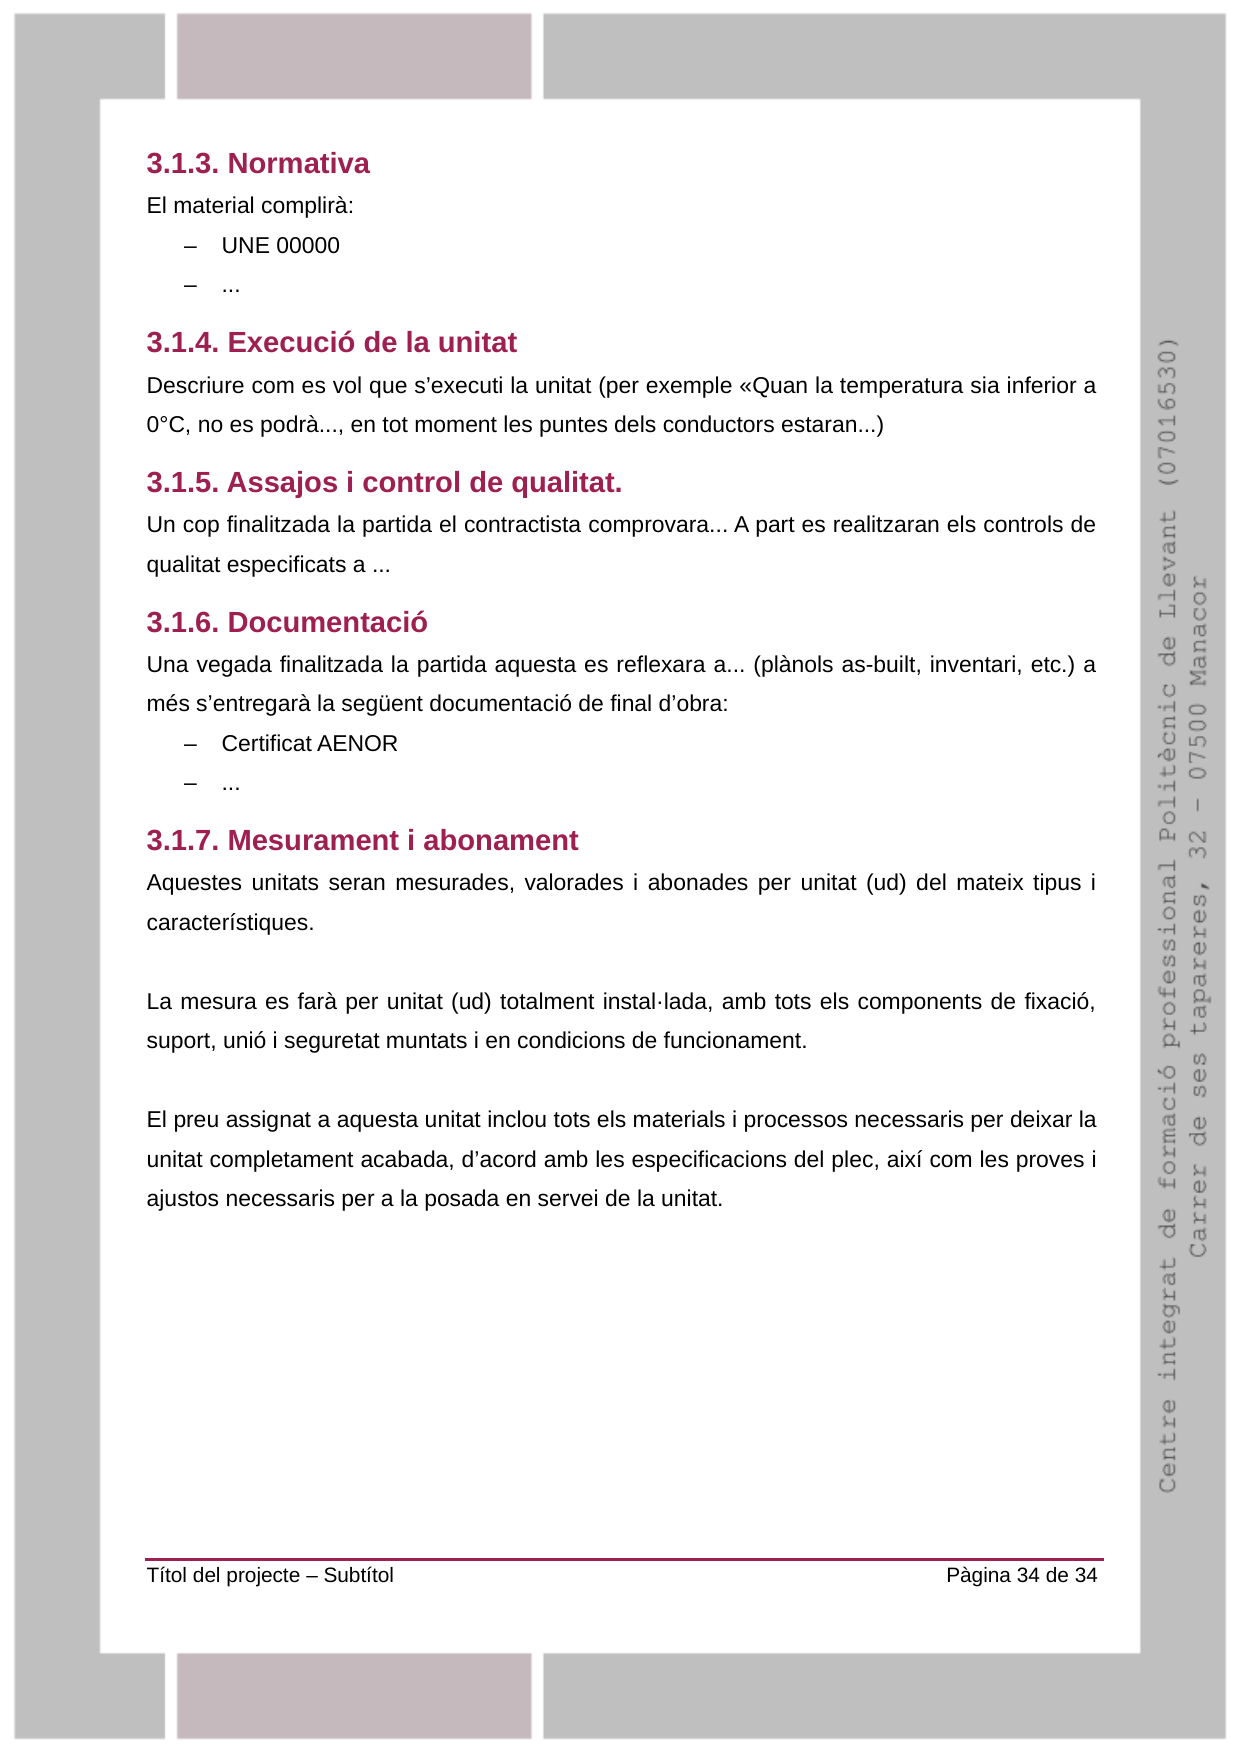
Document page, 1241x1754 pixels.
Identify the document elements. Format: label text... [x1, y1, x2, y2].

text La mesura es farà per unitat (ud) totalment instal·lada, amb tots els components de fixació, suport, unió i seguretat muntats i en condicions de funcionament. [146, 988, 1098, 1053]
text Un cop finalitzada la partida el contractista comprovara... A part es realitzaran els controls de qualitat especificats a ... [146, 511, 1098, 577]
picture [0, 0, 1241, 1754]
subtitle 3.1.4. Execució de la unitat [146, 326, 1098, 359]
subtitle 3.1.6. Documentació [146, 605, 1098, 638]
text Una vegada finalitzada la partida aquesta es reflexara a... (plànols as-built, inventari, etc.) a més s’entregarà la següent documentació de final d’obra: [146, 651, 1098, 717]
text Aquestes unitats seran mesurades, valorades i abonades per unitat (ud) del mateix tipus i característiques. [146, 869, 1098, 935]
text El preu assignat a aquesta unitat inclou tots els materials i processos necessaris per deixar la unitat completament acabada, d’acord amb les especificacions del plec, així com les proves i ajustos necessaris per a la posada en servei de la unitat. [146, 1106, 1098, 1211]
list ... [184, 769, 1098, 796]
list UNE 00000 [184, 232, 1098, 258]
subtitle 3.1.3. Normativa [146, 146, 1098, 180]
list ... [184, 271, 1098, 298]
subtitle 3.1.7. Mesurament i abonament [146, 823, 1098, 857]
text Descriure com es vol que s’executi la unitat (per exemple «Quan la temperatura sia inferior a 0°C, no es podrà..., en tot moment les puntes dels conductors estaran...) [146, 372, 1098, 437]
subtitle 3.1.5. Assajos i control de qualitat. [146, 465, 1098, 499]
text El material complirà: [146, 192, 1098, 219]
list Certificat AENOR [184, 730, 1098, 756]
